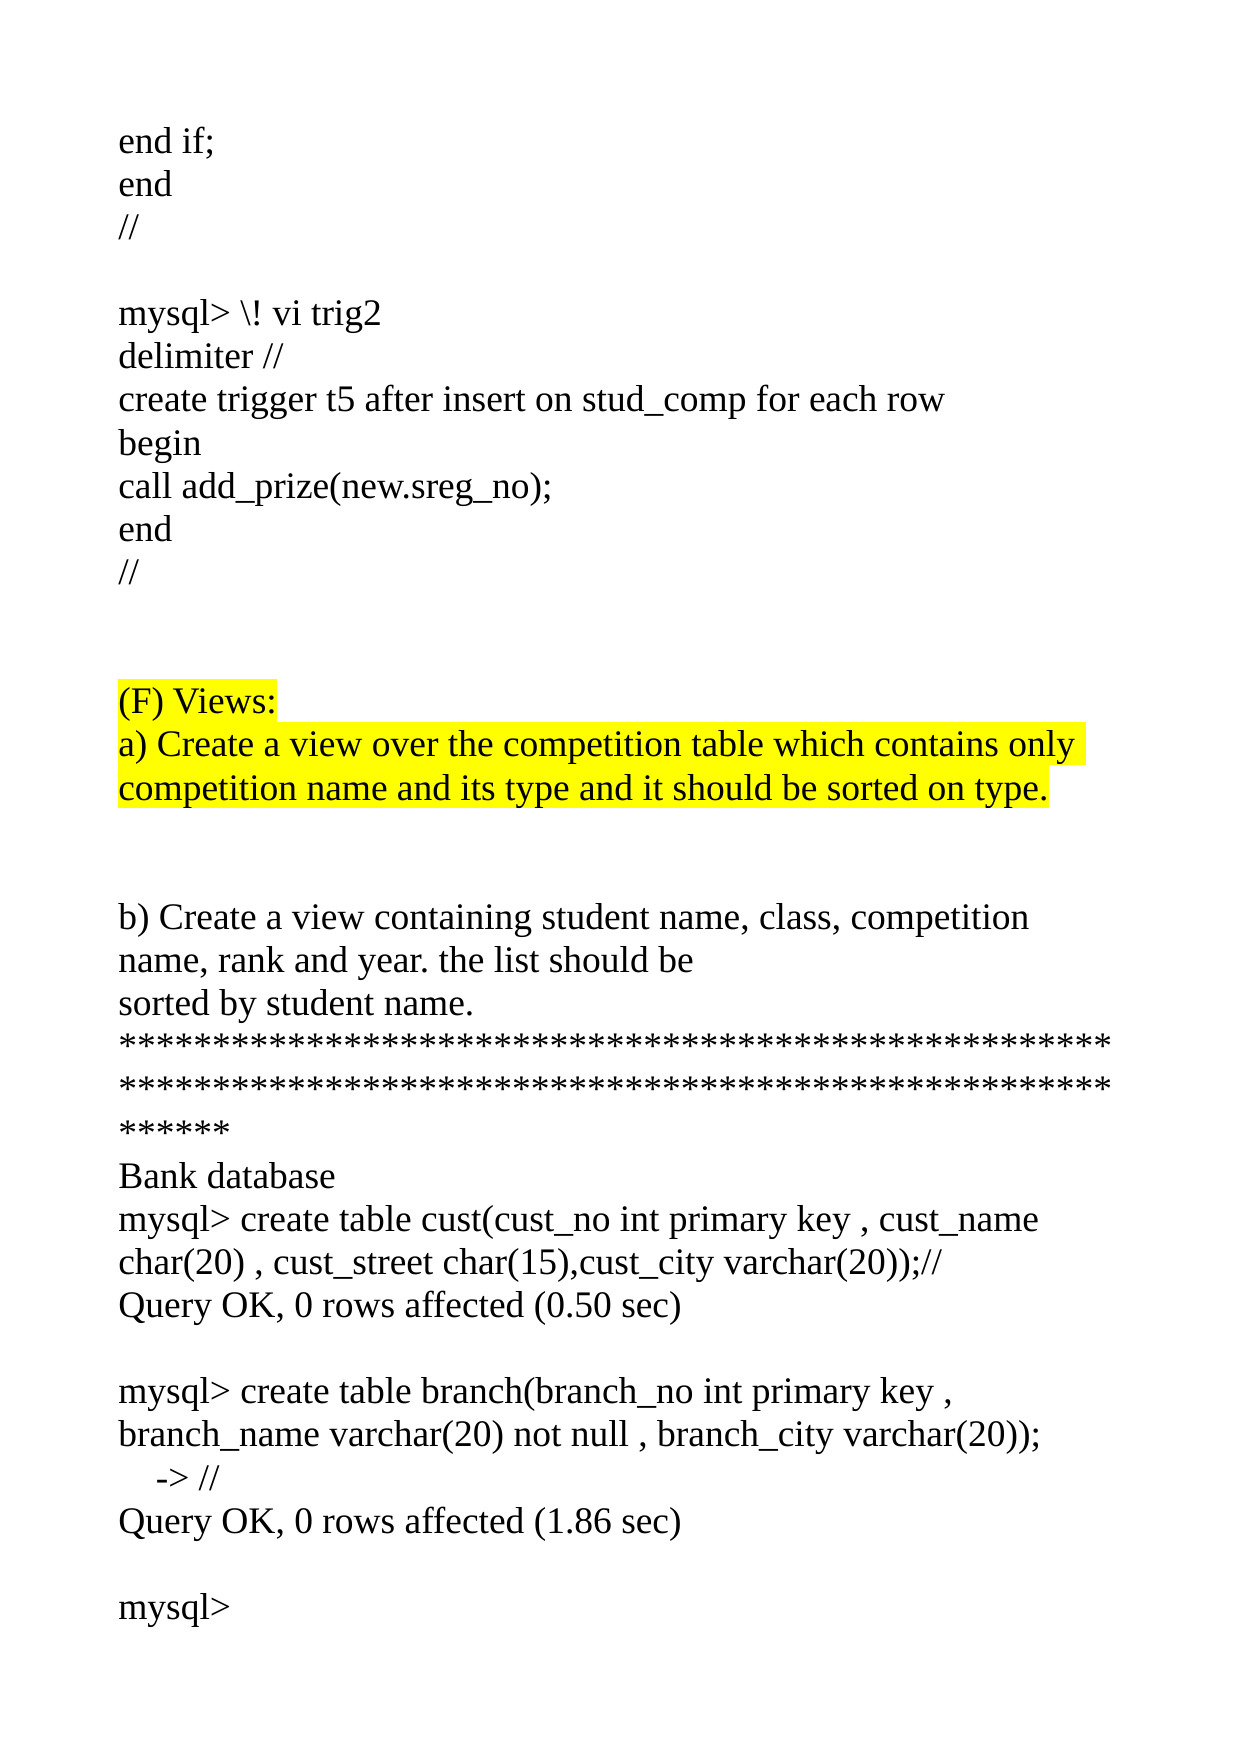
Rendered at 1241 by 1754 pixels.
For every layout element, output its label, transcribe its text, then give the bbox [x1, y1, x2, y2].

text mysql> \! vi trig2 [118, 291, 1122, 334]
text delimiter // [118, 334, 1122, 377]
text begin [118, 420, 1122, 463]
text mysql> create table cust(cust_no int primary key , cust_name char(20) , cust_street char(15),cust_city varchar(20));// [118, 1196, 1122, 1282]
text // [118, 204, 1122, 247]
text end [118, 161, 1122, 204]
text mysql> [118, 1584, 1122, 1627]
text -> // [118, 1455, 1122, 1498]
text mysql> create table branch(branch_no int primary key , branch_name varchar(20) not null , branch_city varchar(20)); [118, 1369, 1122, 1455]
text a) Create a view over the competition table which contains only competition name and its type and it should be sorted on type. [118, 722, 1122, 808]
text Query OK, 0 rows affected (1.86 sec) [118, 1498, 1122, 1541]
text end if; [118, 118, 1122, 161]
text end [118, 506, 1122, 549]
text create trigger t5 after insert on stud_comp for each row [118, 377, 1122, 420]
text Bank database [118, 1153, 1122, 1196]
text Query OK, 0 rows affected (0.50 sec) [118, 1282, 1122, 1326]
text b) Create a view containing student name, class, competition name, rank and year. the list should be [118, 894, 1122, 981]
text sorted by student name. [118, 981, 1122, 1024]
text call add_prize(new.sreg_no); [118, 463, 1122, 506]
text (F) Views: [118, 679, 1122, 722]
text // [118, 549, 1122, 592]
text **************************************************************************************************************** [118, 1024, 1122, 1153]
